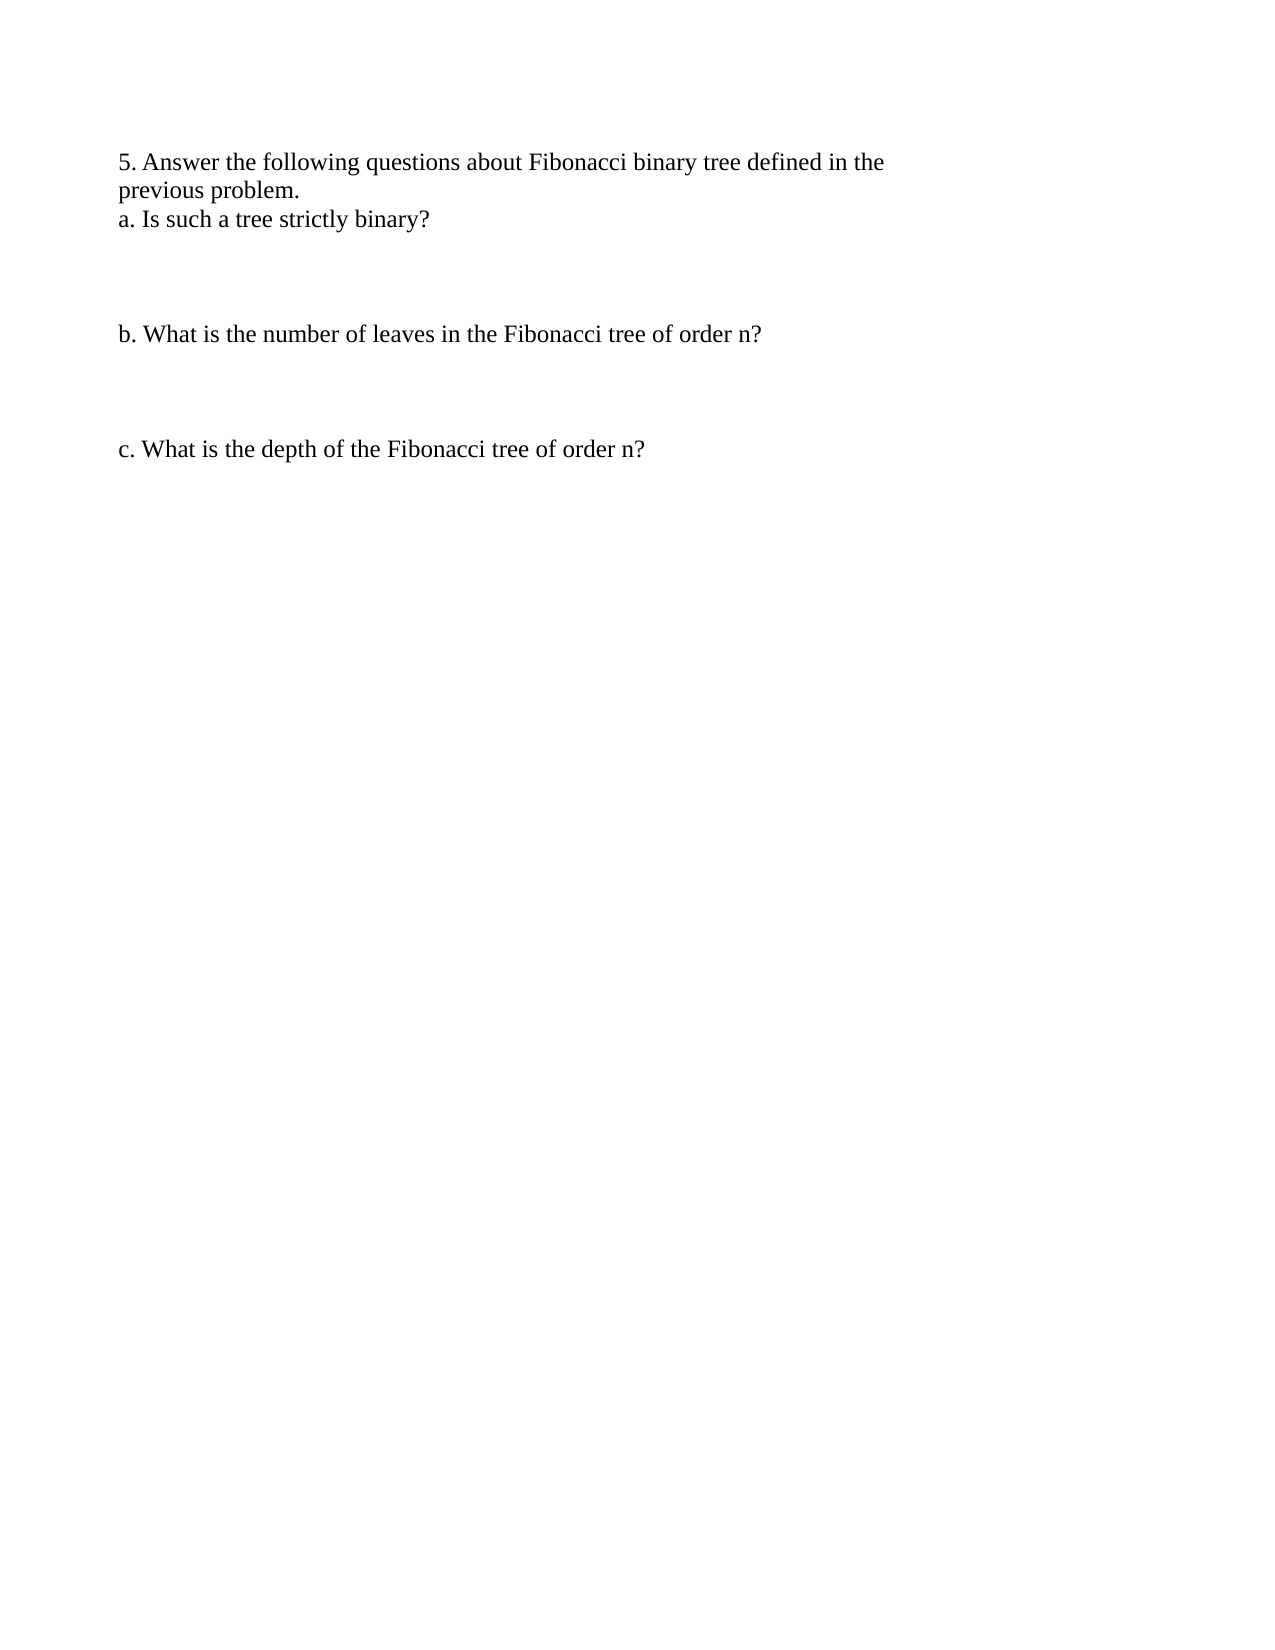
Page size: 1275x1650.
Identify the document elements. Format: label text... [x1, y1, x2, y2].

text 5. Answer the following questions about Fibonacci binary tree defined in the [118, 147, 1157, 176]
text a. Is such a tree strictly binary? [118, 204, 1157, 233]
text c. What is the depth of the Fibonacci tree of order n? [118, 434, 1157, 463]
text previous problem. [118, 176, 1157, 204]
text b. What is the number of leaves in the Fibonacci tree of order n? [118, 319, 1157, 348]
